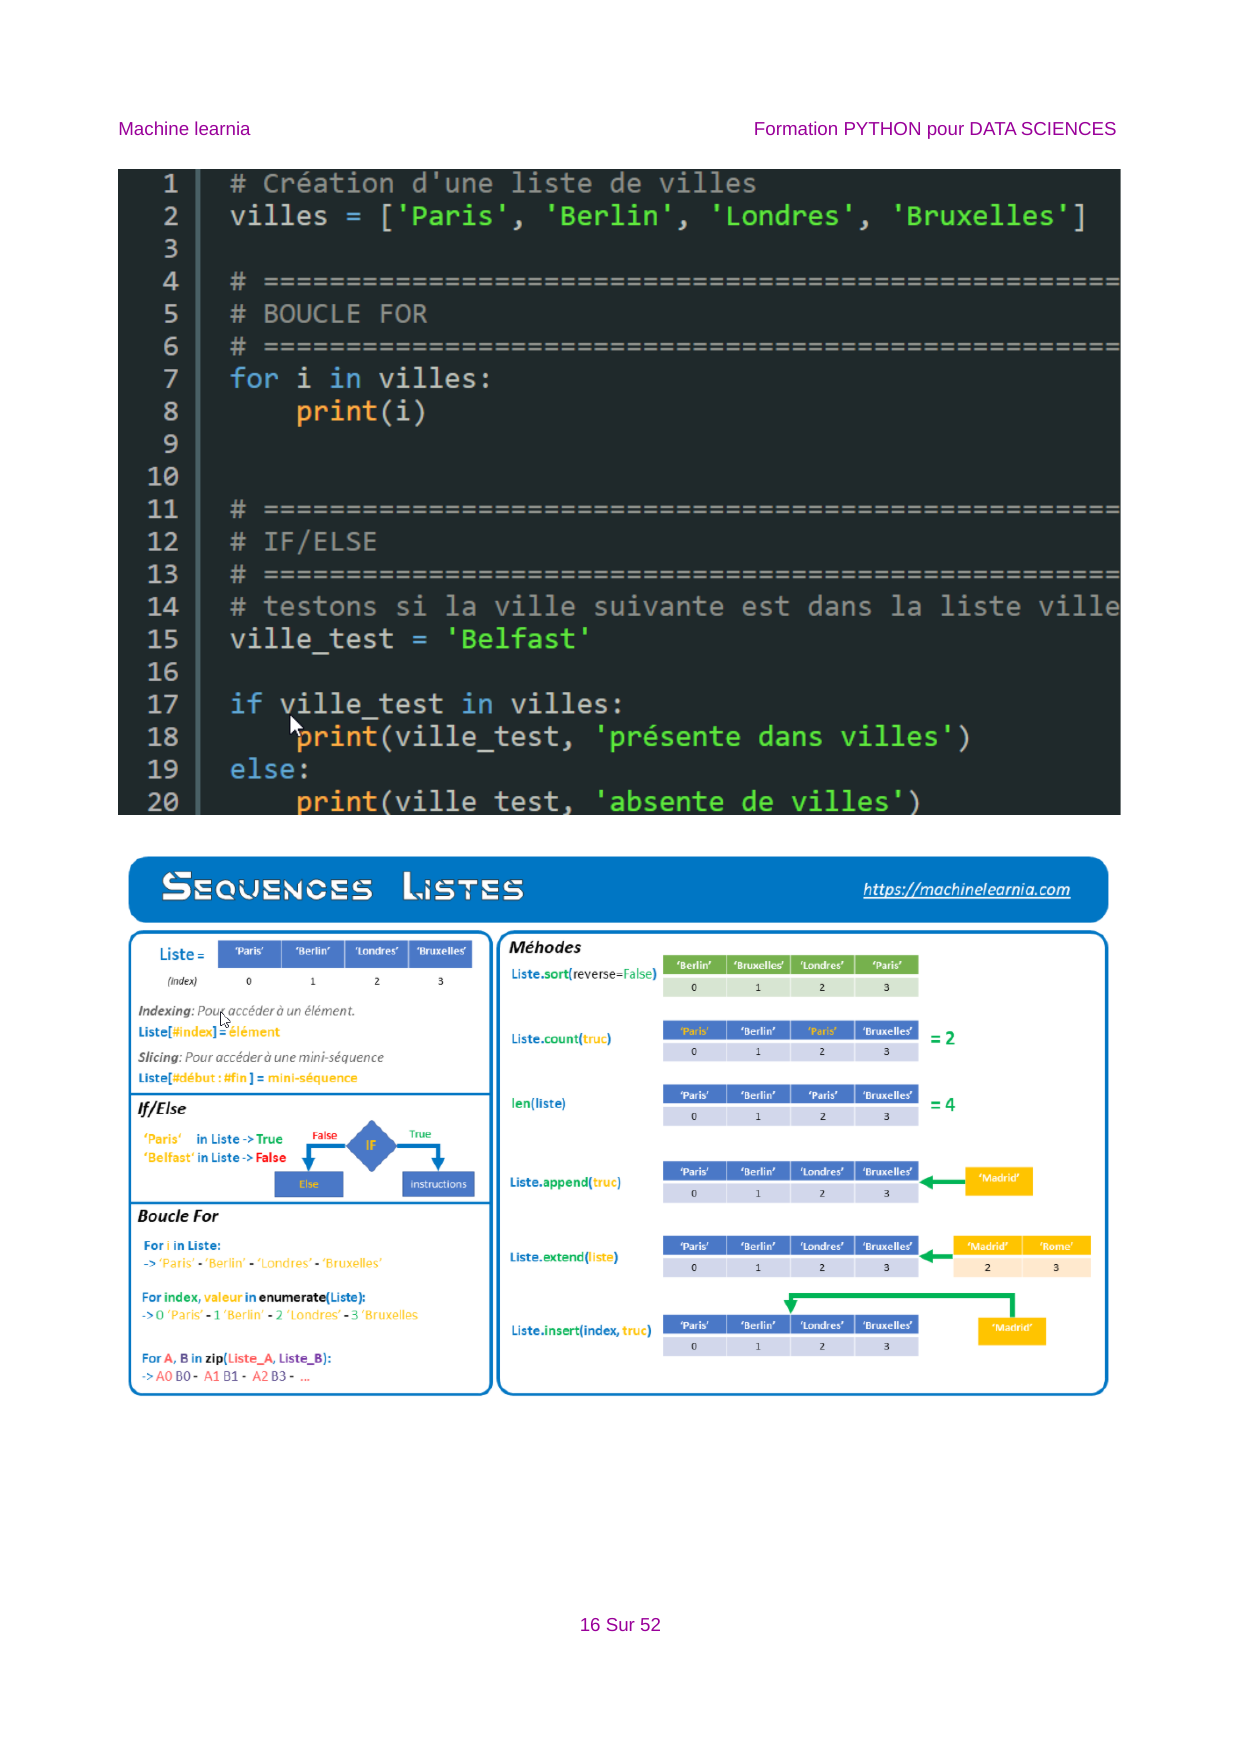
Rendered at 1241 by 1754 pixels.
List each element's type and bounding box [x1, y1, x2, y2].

picture [118, 169, 1122, 815]
picture [118, 852, 1122, 1401]
